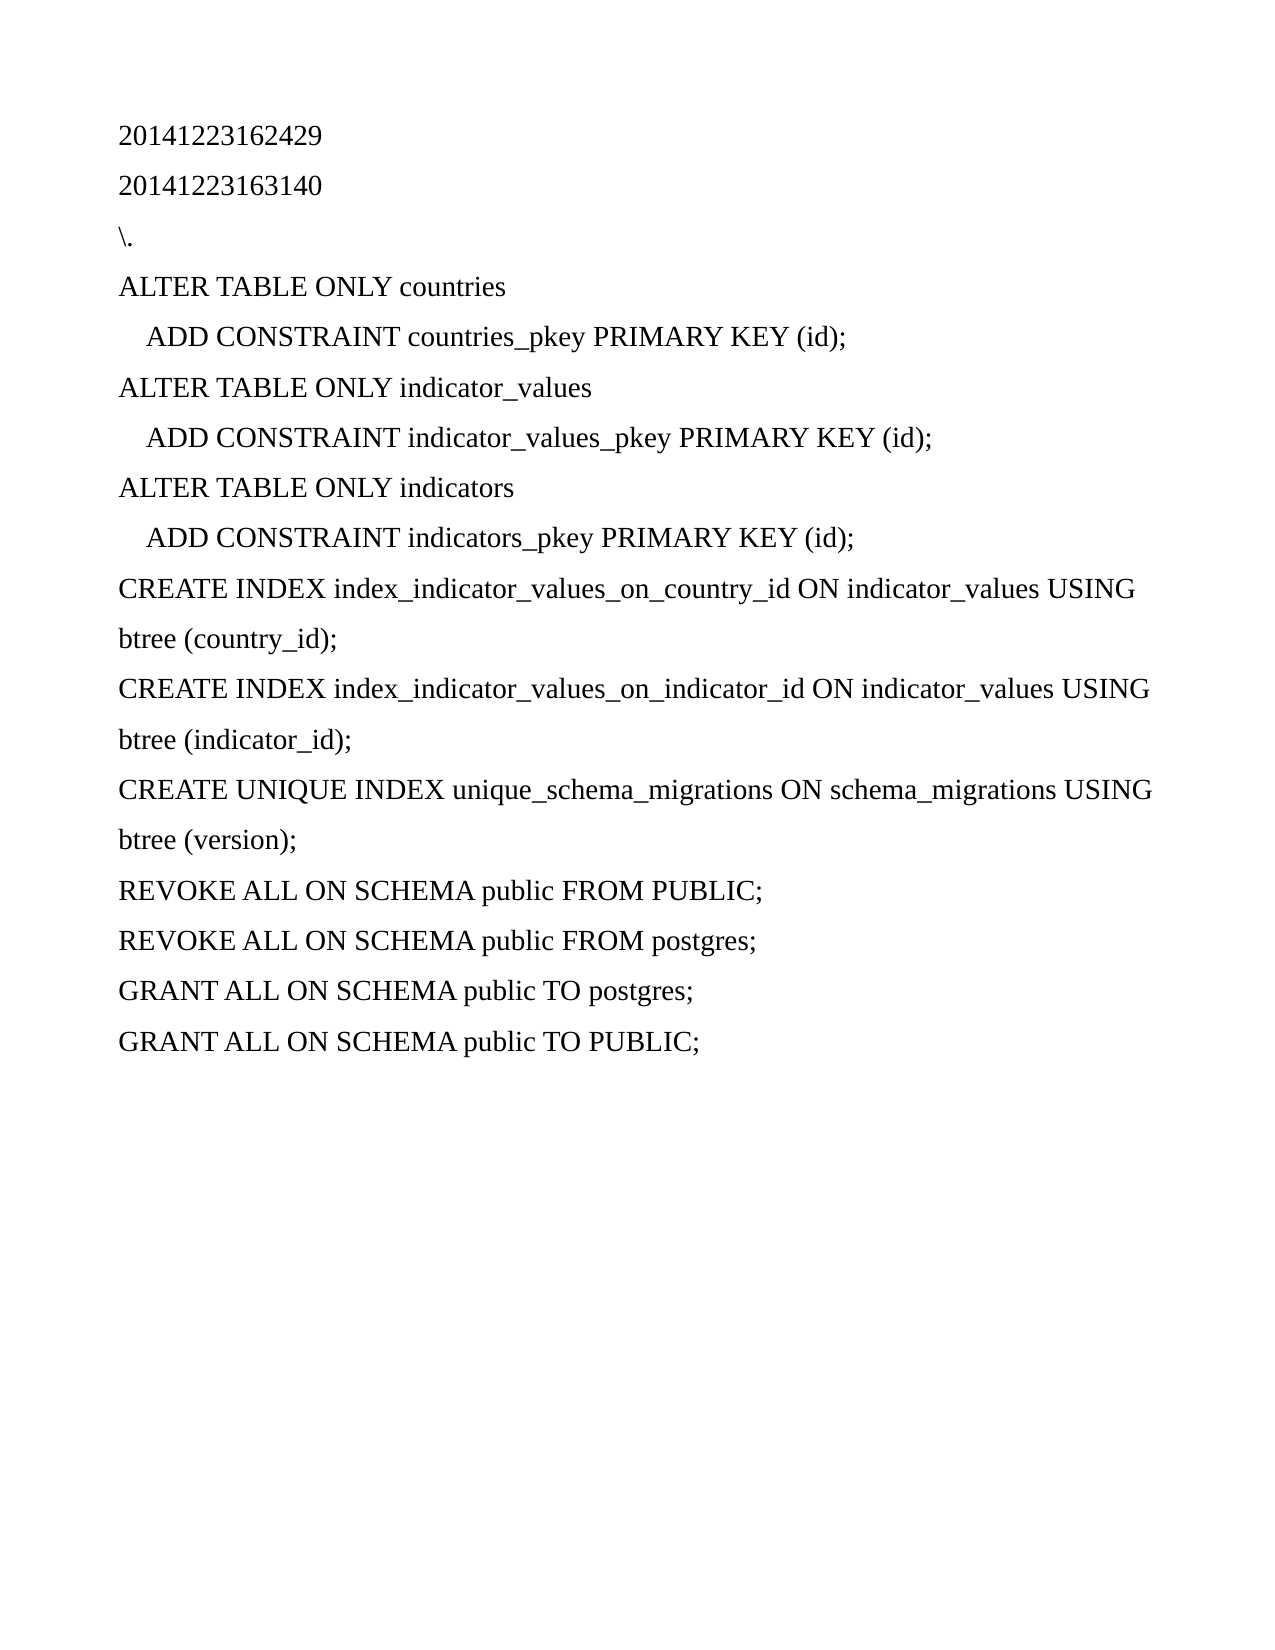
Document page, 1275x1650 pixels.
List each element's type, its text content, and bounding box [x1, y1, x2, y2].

text GRANT ALL ON SCHEMA public TO PUBLIC; [118, 1024, 1157, 1057]
text CREATE INDEX index_indicator_values_on_country_id ON indicator_values USING btree (country_id); [118, 571, 1157, 655]
text ADD CONSTRAINT indicators_pkey PRIMARY KEY (id); [118, 521, 1157, 554]
text ADD CONSTRAINT indicator_values_pkey PRIMARY KEY (id); [118, 420, 1157, 453]
text 20141223162429 [118, 118, 1157, 152]
text ALTER TABLE ONLY countries [118, 269, 1157, 303]
text CREATE UNIQUE INDEX unique_schema_migrations ON schema_migrations USING btree (version); [118, 772, 1157, 856]
text REVOKE ALL ON SCHEMA public FROM PUBLIC; [118, 873, 1157, 906]
text ALTER TABLE ONLY indicator_values [118, 370, 1157, 403]
text \. [118, 219, 1157, 252]
text 20141223163140 [118, 168, 1157, 202]
text ADD CONSTRAINT countries_pkey PRIMARY KEY (id); [118, 319, 1157, 353]
text REVOKE ALL ON SCHEMA public FROM postgres; [118, 923, 1157, 957]
text ALTER TABLE ONLY indicators [118, 470, 1157, 504]
text CREATE INDEX index_indicator_values_on_indicator_id ON indicator_values USING btree (indicator_id); [118, 672, 1157, 755]
text GRANT ALL ON SCHEMA public TO postgres; [118, 973, 1157, 1007]
